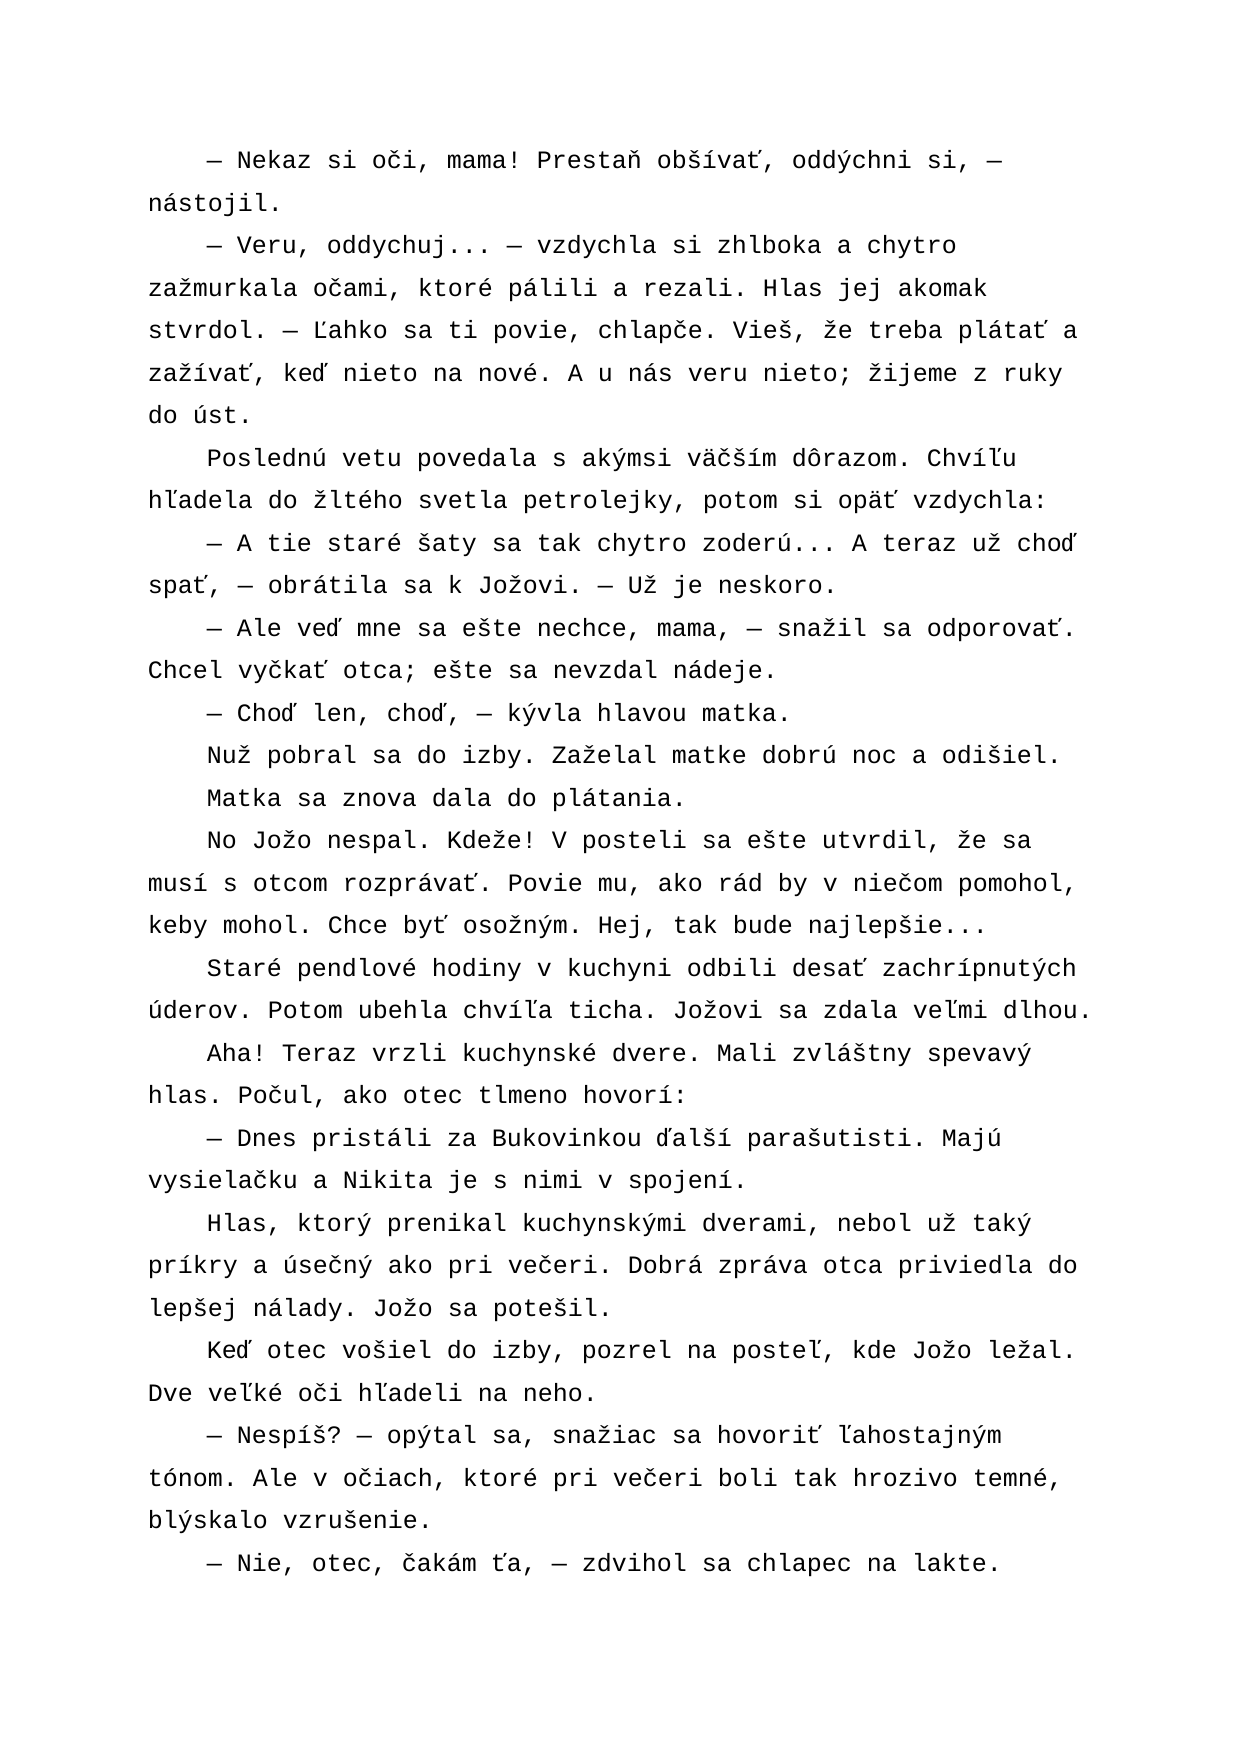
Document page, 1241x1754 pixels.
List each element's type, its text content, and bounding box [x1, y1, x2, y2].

text — Veru, oddychuj... — vzdychla si zhlboka a chytro zažmurkala očami, ktoré pálili a rezali. Hlas jej akomak stvrdol. — Ľahko sa ti povie, chlapče. Vieš, že treba plátať a zažívať, keď nieto na nové. A u nás veru nieto; žijeme z ruky do úst. [148, 233, 1093, 431]
text Staré pendlové hodiny v kuchyni odbili desať zachrípnutých úderov. Potom ubehla chvíľa ticha. Jožovi sa zdala veľmi dlhou. [148, 955, 1093, 1026]
text — Nekaz si oči, mama! Prestaň obšívať, oddýchni si, — nástojil. [148, 148, 1093, 218]
text Matka sa znova dala do plátania. [148, 785, 1093, 813]
text Keď otec vošiel do izby, pozrel na posteľ, kde Jožo ležal. Dve veľké oči hľadeli na neho. [148, 1338, 1093, 1408]
text — Dnes pristáli za Bukovinkou ďalší parašutisti. Majú vysielačku a Nikita je s nimi v spojení. [148, 1125, 1093, 1196]
text — A tie staré šaty sa tak chytro zoderú... A teraz už choď spať, — obrátila sa k Jožovi. — Už je neskoro. [148, 530, 1093, 601]
text Hlas, ktorý prenikal kuchynskými dverami, nebol už taký príkry a úsečný ako pri večeri. Dobrá zpráva otca priviedla do lepšej nálady. Jožo sa potešil. [148, 1210, 1093, 1323]
text — Nie, otec, čakám ťa, — zdvihol sa chlapec na lakte. [148, 1550, 1093, 1578]
text Aha! Teraz vrzli kuchynské dvere. Mali zvláštny spevavý hlas. Počul, ako otec tlmeno hovorí: [148, 1040, 1093, 1111]
text No Jožo nespal. Kdeže! V posteli sa ešte utvrdil, že sa musí s otcom rozprávať. Povie mu, ako rád by v niečom pomohol, keby mohol. Chce byť osožným. Hej, tak bude najlepšie... [148, 828, 1093, 941]
text — Nespíš? — opýtal sa, snažiac sa hovoriť ľahostajným tónom. Ale v očiach, ktoré pri večeri boli tak hrozivo temné, blýskalo vzrušenie. [148, 1423, 1093, 1536]
text — Ale veď mne sa ešte nechce, mama, — snažil sa odporovať. Chcel vyčkať otca; ešte sa nevzdal nádeje. [148, 615, 1093, 686]
text — Choď len, choď, — kývla hlavou matka. [148, 700, 1093, 728]
text Nuž pobral sa do izby. Zaželal matke dobrú noc a odišiel. [148, 743, 1093, 771]
text Poslednú vetu povedala s akýmsi väčším dôrazom. Chvíľu hľadela do žltého svetla petrolejky, potom si opäť vzdychla: [148, 445, 1093, 516]
